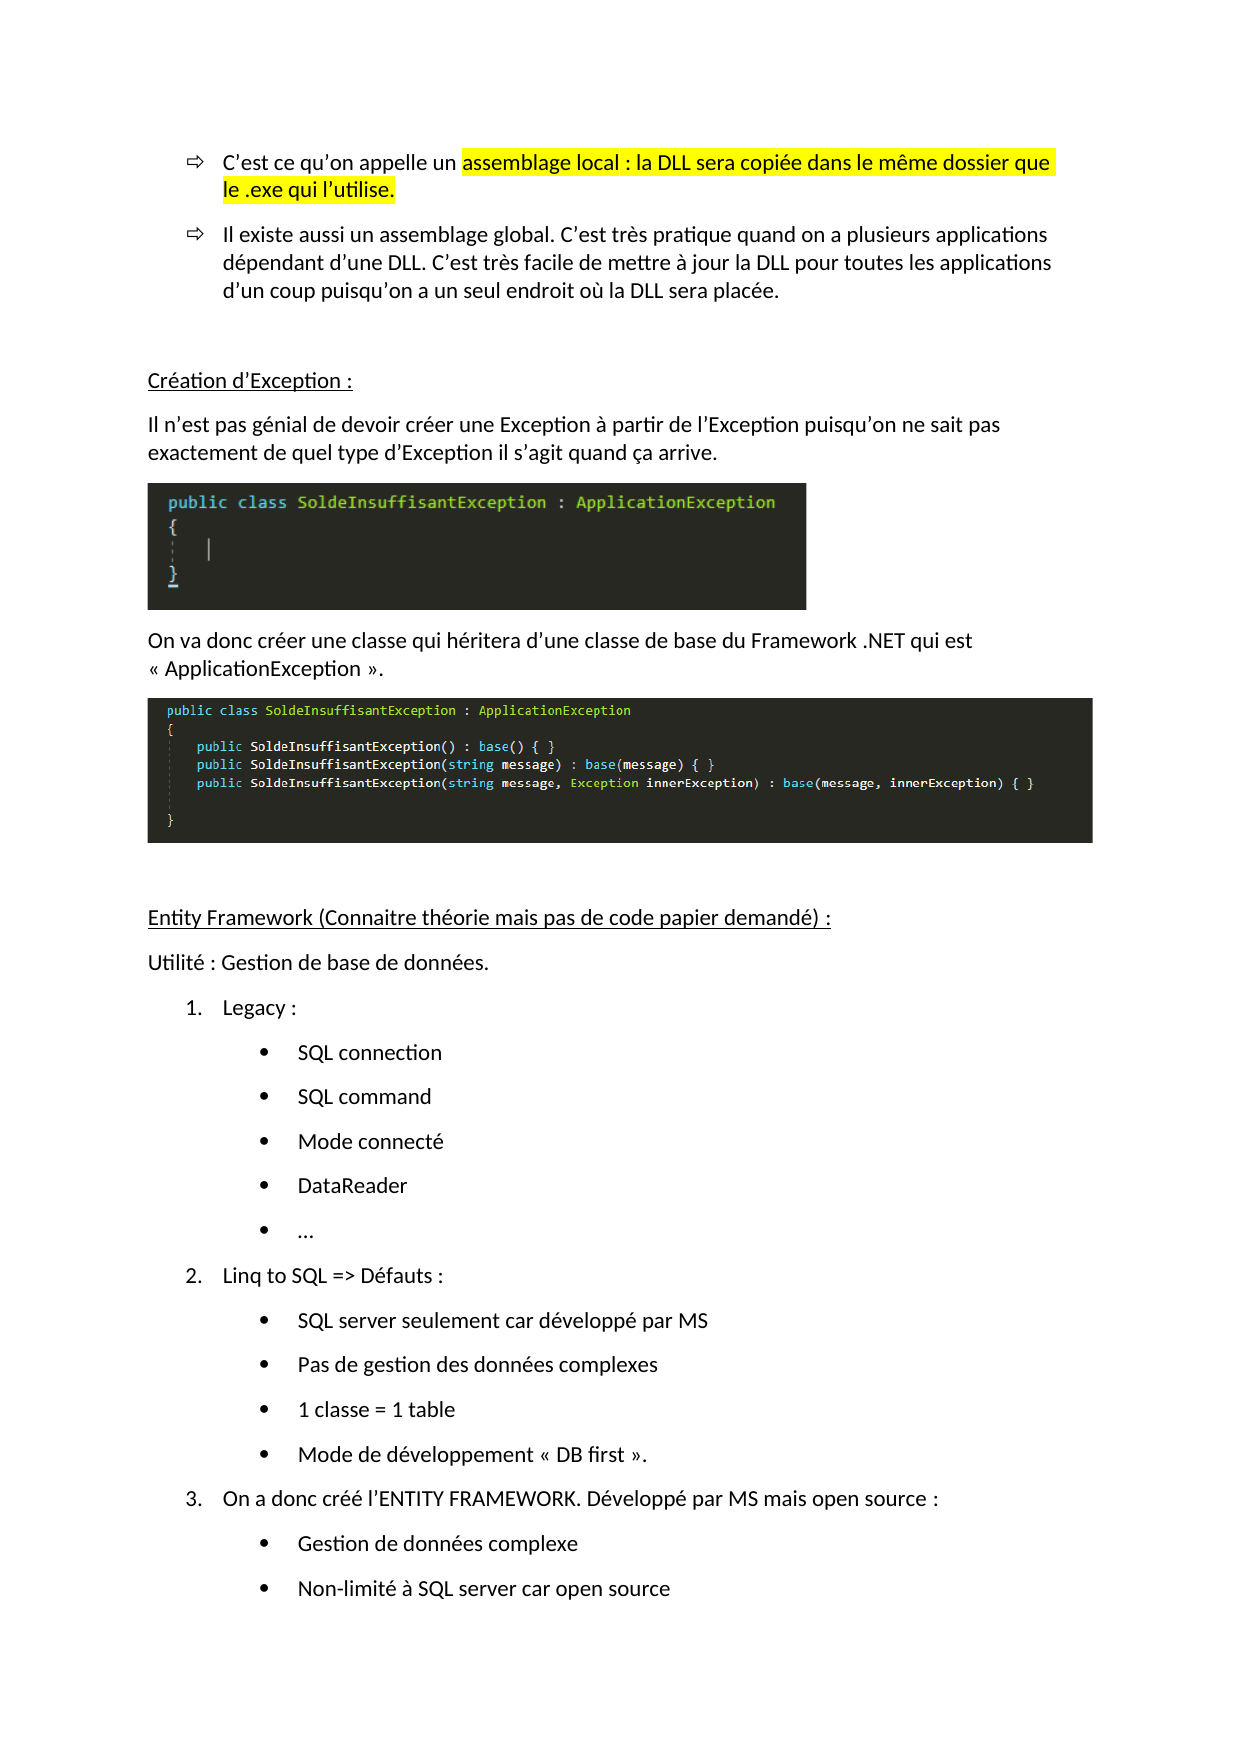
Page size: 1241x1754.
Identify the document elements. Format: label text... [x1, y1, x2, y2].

list SQL connection [260, 1038, 1093, 1066]
list On a donc créé l’ENTITY FRAMEWORK. Développé par MS mais open source : [185, 1484, 1093, 1512]
list DataReader [260, 1172, 1093, 1200]
list Non-limité à SQL server car open source [260, 1574, 1093, 1602]
list Mode de développement « DB first ». [260, 1440, 1093, 1468]
list Mode connecté [260, 1127, 1093, 1155]
list SQL server seulement car développé par MS [260, 1306, 1093, 1334]
list 1 classe = 1 table [260, 1395, 1093, 1423]
list C’est ce qu’on appelle un assemblage local : la DLL sera copiée dans le même dossier que le .exe qui l’utilise. [185, 148, 1093, 204]
text Création d’Exception : [148, 366, 1093, 394]
text Entity Framework (Connaitre théorie mais pas de code papier demandé) : [148, 903, 1093, 932]
list Il existe aussi un assemblage global. C’est très pratique quand on a plusieurs applications dépendant d’une DLL. C’est très facile de mettre à jour la DLL pour toutes les applications d’un coup puisqu’on a un seul endroit où la DLL sera placée. [185, 220, 1093, 304]
list Legacy : [185, 993, 1093, 1021]
list … [260, 1216, 1093, 1244]
text On va donc créer une classe qui héritera d’une classe de base du Framework .NET qui est « ApplicationException ». [148, 626, 1093, 682]
text Il n’est pas génial de devoir créer une Exception à partir de l’Exception puisqu’on ne sait pas exactement de quel type d’Exception il s’agit quand ça arrive. [148, 410, 1093, 466]
list Gestion de données complexe [260, 1529, 1093, 1557]
list Pas de gestion des données complexes [260, 1350, 1093, 1378]
list SQL command [260, 1082, 1093, 1110]
list Linq to SQL => Défauts : [185, 1261, 1093, 1289]
text Utilité : Gestion de base de données. [148, 948, 1093, 976]
